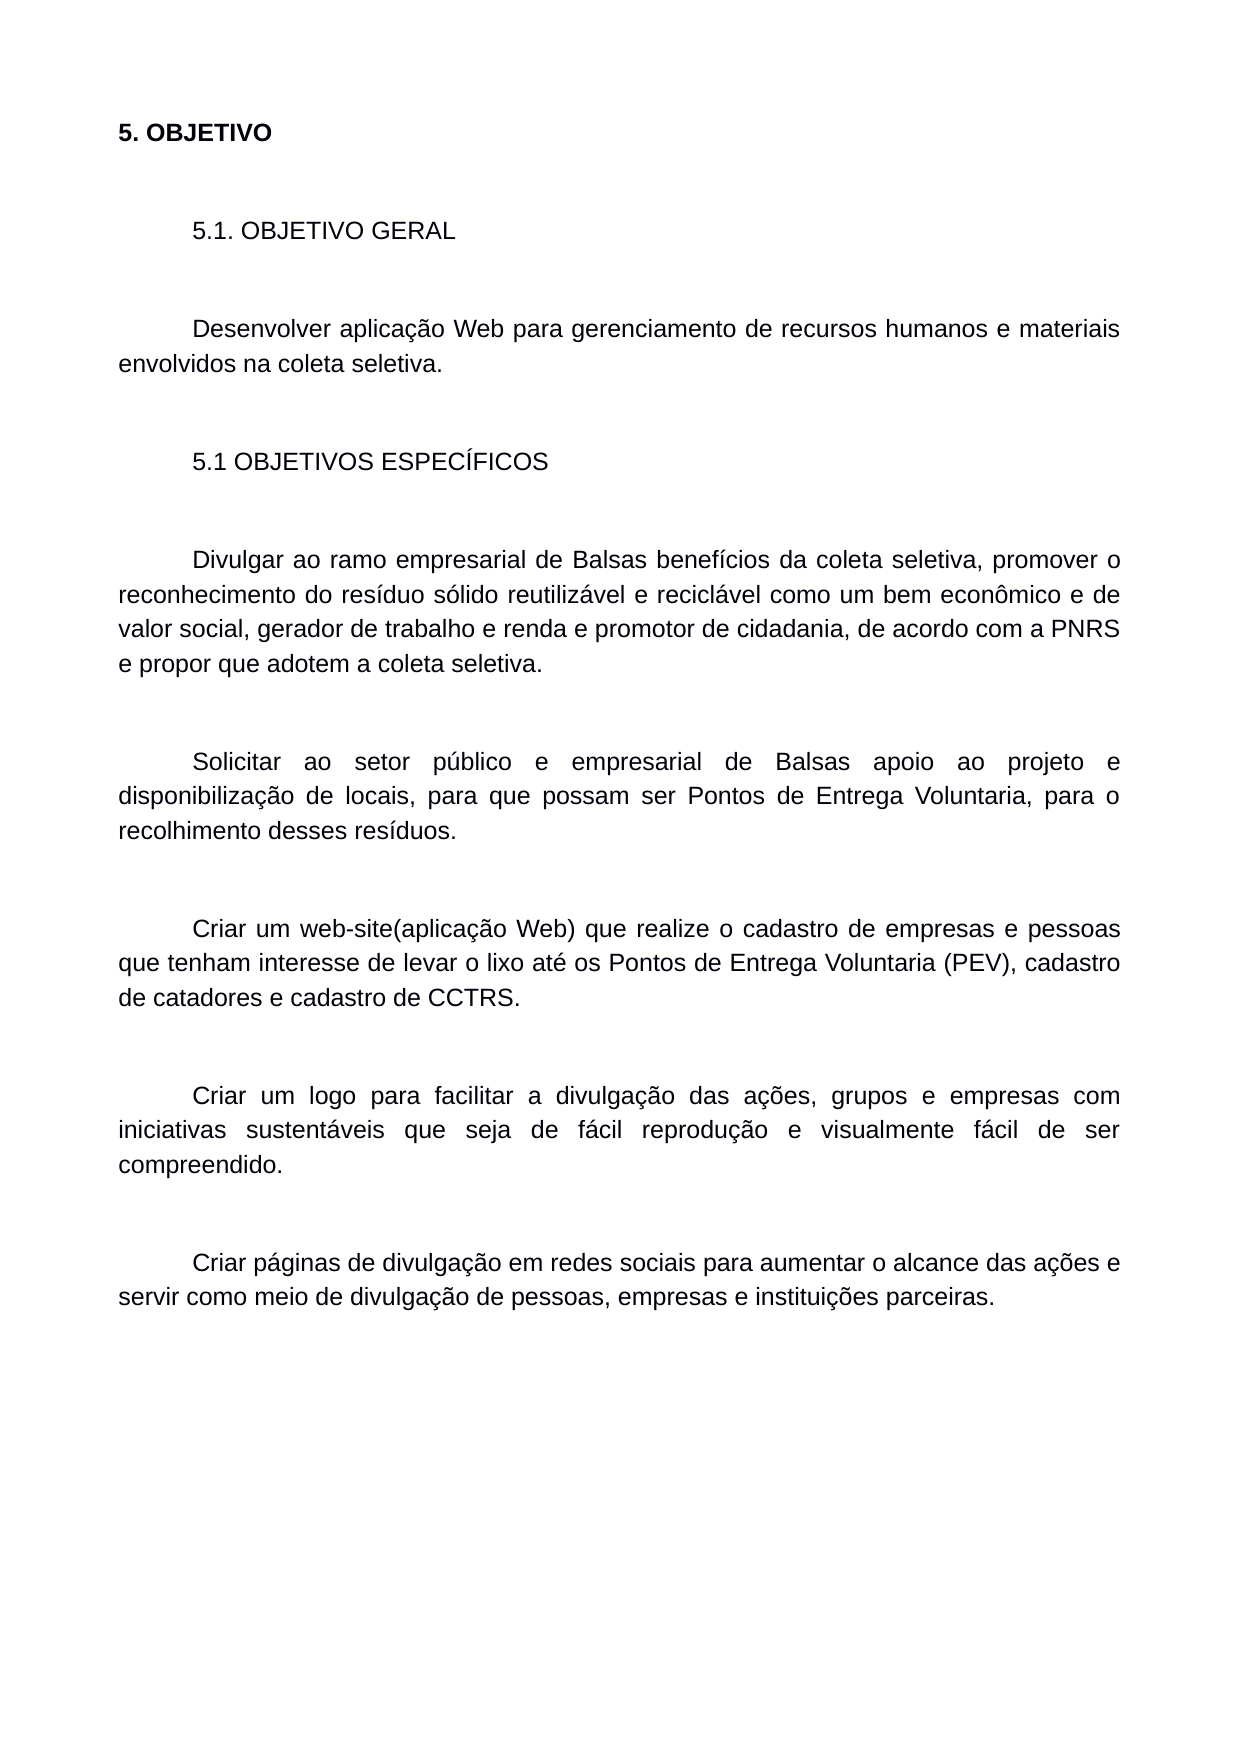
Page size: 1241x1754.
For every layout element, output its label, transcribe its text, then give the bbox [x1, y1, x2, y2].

text Solicitar ao setor público e empresarial de Balsas apoio ao projeto e disponibilização de locais, para que possam ser Pontos de Entrega Voluntaria, para o recolhimento desses resíduos. [118, 747, 1122, 844]
text Desenvolver aplicação Web para gerenciamento de recursos humanos e materiais envolvidos na coleta seletiva. [118, 314, 1122, 378]
text 5. OBJETIVO [118, 118, 1122, 147]
text Divulgar ao ramo empresarial de Balsas benefícios da coleta seletiva, promover o reconhecimento do resíduo sólido reutilizável e reciclável como um bem econômico e de valor social, gerador de trabalho e renda e promotor de cidadania, de acordo com a PNRS e propor que adotem a coleta seletiva. [118, 545, 1122, 677]
text 5.1. OBJETIVO GERAL [118, 216, 1122, 245]
text Criar páginas de divulgação em redes sociais para aumentar o alcance das ações e servir como meio de divulgação de pessoas, empresas e instituições parceiras. [118, 1248, 1122, 1311]
text Criar um web-site(aplicação Web) que realize o cadastro de empresas e pessoas que tenham interesse de levar o lixo até os Pontos de Entrega Voluntaria (PEV), cadastro de catadores e cadastro de CCTRS. [118, 914, 1122, 1011]
text Criar um logo para facilitar a divulgação das ações, grupos e empresas com iniciativas sustentáveis que seja de fácil reprodução e visualmente fácil de ser compreendido. [118, 1081, 1122, 1178]
text 5.1 OBJETIVOS ESPECÍFICOS [118, 447, 1122, 476]
